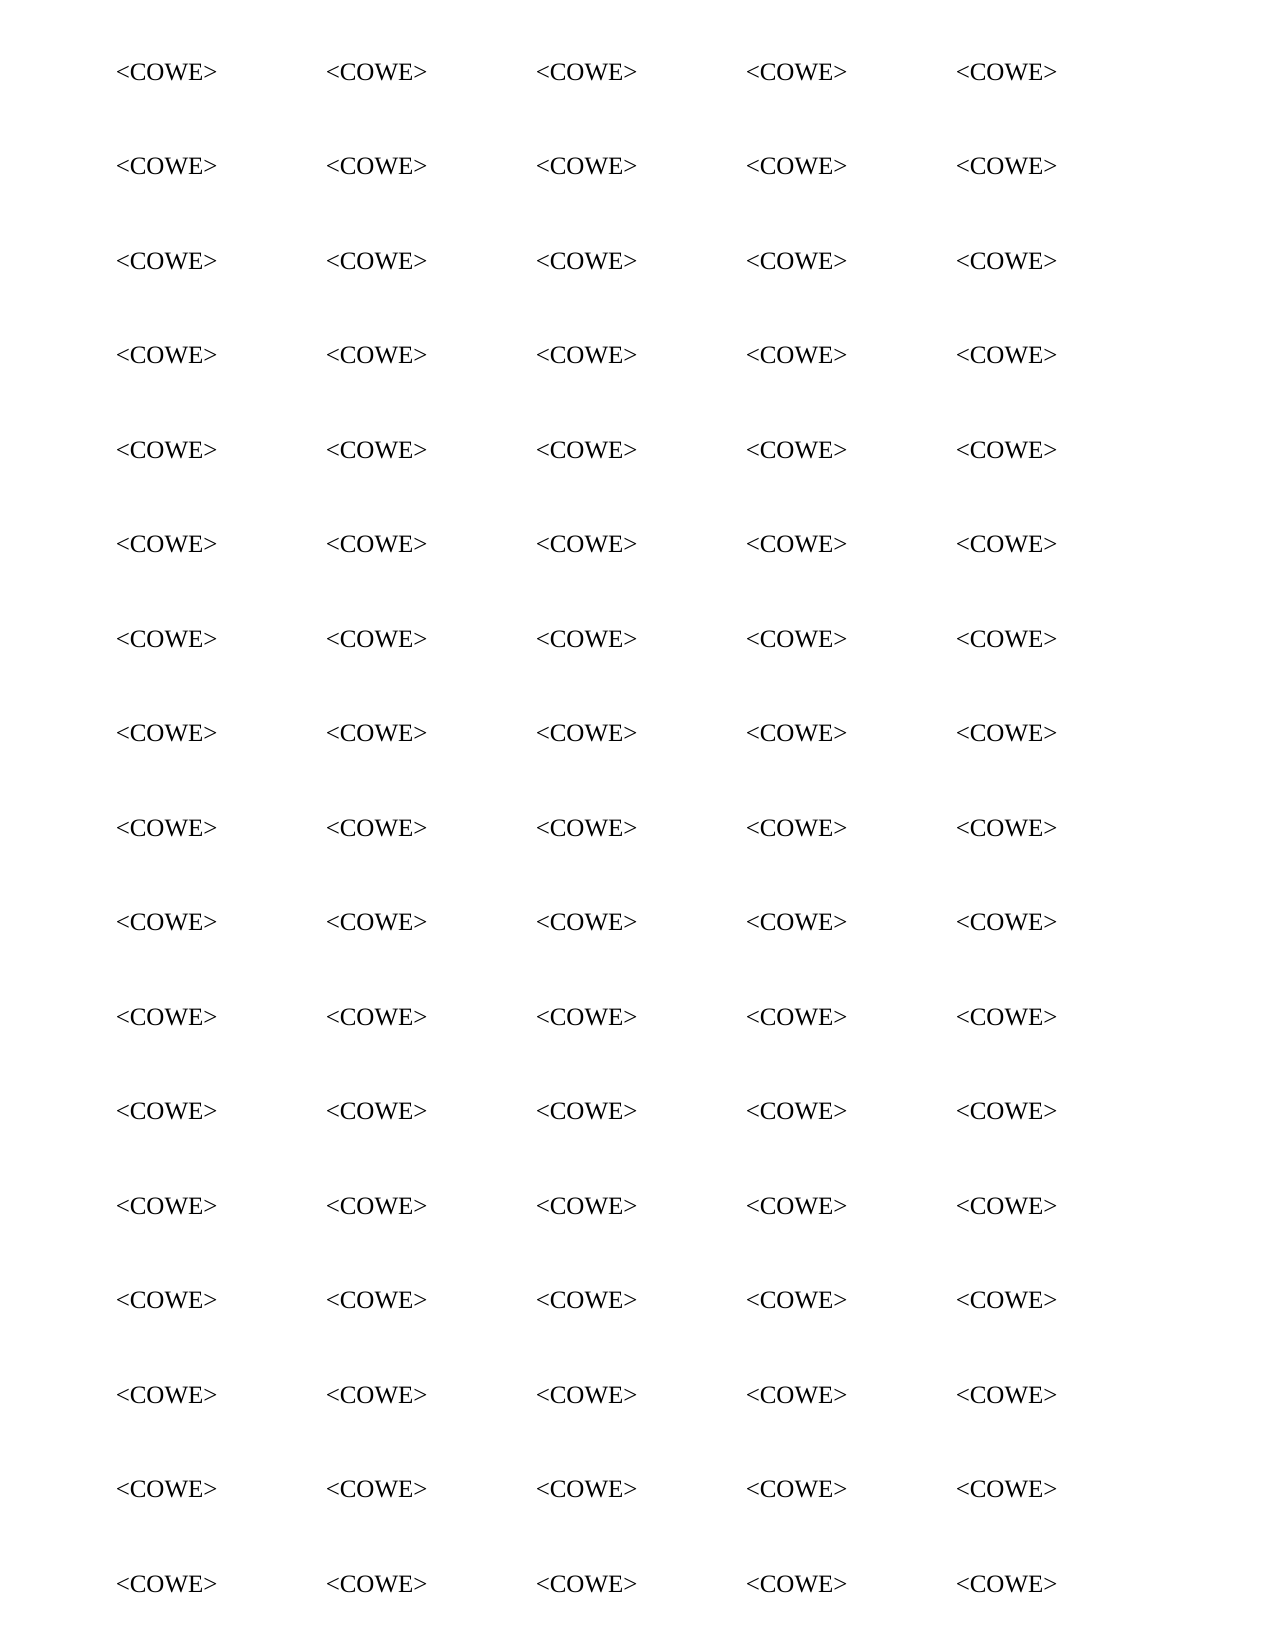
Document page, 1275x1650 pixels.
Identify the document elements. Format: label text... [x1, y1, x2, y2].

text <COWE> [116, 907, 307, 936]
text <COWE> [116, 340, 307, 369]
text <COWE> [116, 1380, 307, 1408]
text <COWE> [116, 57, 307, 86]
text <COWE> [536, 435, 727, 464]
text <COWE> [746, 1096, 937, 1125]
text <COWE> [116, 624, 307, 653]
text <COWE> [956, 57, 1147, 86]
text <COWE> [956, 1380, 1147, 1408]
text <COWE> [956, 246, 1147, 275]
text <COWE> [956, 624, 1147, 653]
text <COWE> [536, 1002, 727, 1031]
text <COWE> [326, 151, 517, 180]
text <COWE> [116, 1474, 307, 1503]
text <COWE> [536, 57, 727, 86]
text <COWE> [536, 1191, 727, 1219]
text <COWE> [956, 718, 1147, 747]
text <COWE> [326, 1474, 517, 1503]
text <COWE> [536, 246, 727, 275]
text <COWE> [746, 1569, 937, 1597]
text <COWE> [326, 1569, 517, 1597]
text <COWE> [116, 529, 307, 558]
text <COWE> [536, 624, 727, 653]
text <COWE> [746, 1191, 937, 1219]
text <COWE> [326, 624, 517, 653]
text <COWE> [326, 1191, 517, 1219]
text <COWE> [536, 1285, 727, 1314]
text <COWE> [746, 907, 937, 936]
text <COWE> [536, 718, 727, 747]
text <COWE> [326, 529, 517, 558]
text <COWE> [746, 57, 937, 86]
text <COWE> [746, 813, 937, 842]
text <COWE> [326, 813, 517, 842]
text <COWE> [536, 1474, 727, 1503]
text <COWE> [326, 57, 517, 86]
text <COWE> [536, 1380, 727, 1408]
text <COWE> [116, 1002, 307, 1031]
text <COWE> [956, 1569, 1147, 1597]
text <COWE> [536, 151, 727, 180]
text <COWE> [326, 340, 517, 369]
text <COWE> [116, 246, 307, 275]
text <COWE> [536, 1569, 727, 1597]
text <COWE> [326, 1380, 517, 1408]
text <COWE> [746, 340, 937, 369]
text <COWE> [746, 1002, 937, 1031]
text <COWE> [746, 1380, 937, 1408]
text <COWE> [536, 340, 727, 369]
text <COWE> [746, 435, 937, 464]
text <COWE> [746, 624, 937, 653]
text <COWE> [956, 435, 1147, 464]
text <COWE> [956, 1474, 1147, 1503]
text <COWE> [746, 718, 937, 747]
text <COWE> [746, 151, 937, 180]
text <COWE> [956, 907, 1147, 936]
text <COWE> [326, 718, 517, 747]
text <COWE> [956, 151, 1147, 180]
text <COWE> [116, 1191, 307, 1219]
text <COWE> [536, 813, 727, 842]
text <COWE> [116, 1285, 307, 1314]
text <COWE> [116, 151, 307, 180]
text <COWE> [116, 1096, 307, 1125]
text <COWE> [536, 1096, 727, 1125]
text <COWE> [956, 1096, 1147, 1125]
text <COWE> [956, 340, 1147, 369]
text <COWE> [116, 813, 307, 842]
text <COWE> [956, 1285, 1147, 1314]
text <COWE> [746, 1474, 937, 1503]
text <COWE> [326, 1096, 517, 1125]
text <COWE> [326, 1002, 517, 1031]
text <COWE> [326, 435, 517, 464]
text <COWE> [956, 1002, 1147, 1031]
text <COWE> [746, 1285, 937, 1314]
text <COWE> [746, 529, 937, 558]
text <COWE> [746, 246, 937, 275]
text <COWE> [956, 813, 1147, 842]
text <COWE> [326, 1285, 517, 1314]
text <COWE> [536, 907, 727, 936]
text <COWE> [326, 907, 517, 936]
text <COWE> [956, 1191, 1147, 1219]
text <COWE> [116, 435, 307, 464]
text <COWE> [956, 529, 1147, 558]
text <COWE> [326, 246, 517, 275]
text <COWE> [536, 529, 727, 558]
text <COWE> [116, 1569, 307, 1597]
text <COWE> [116, 718, 307, 747]
